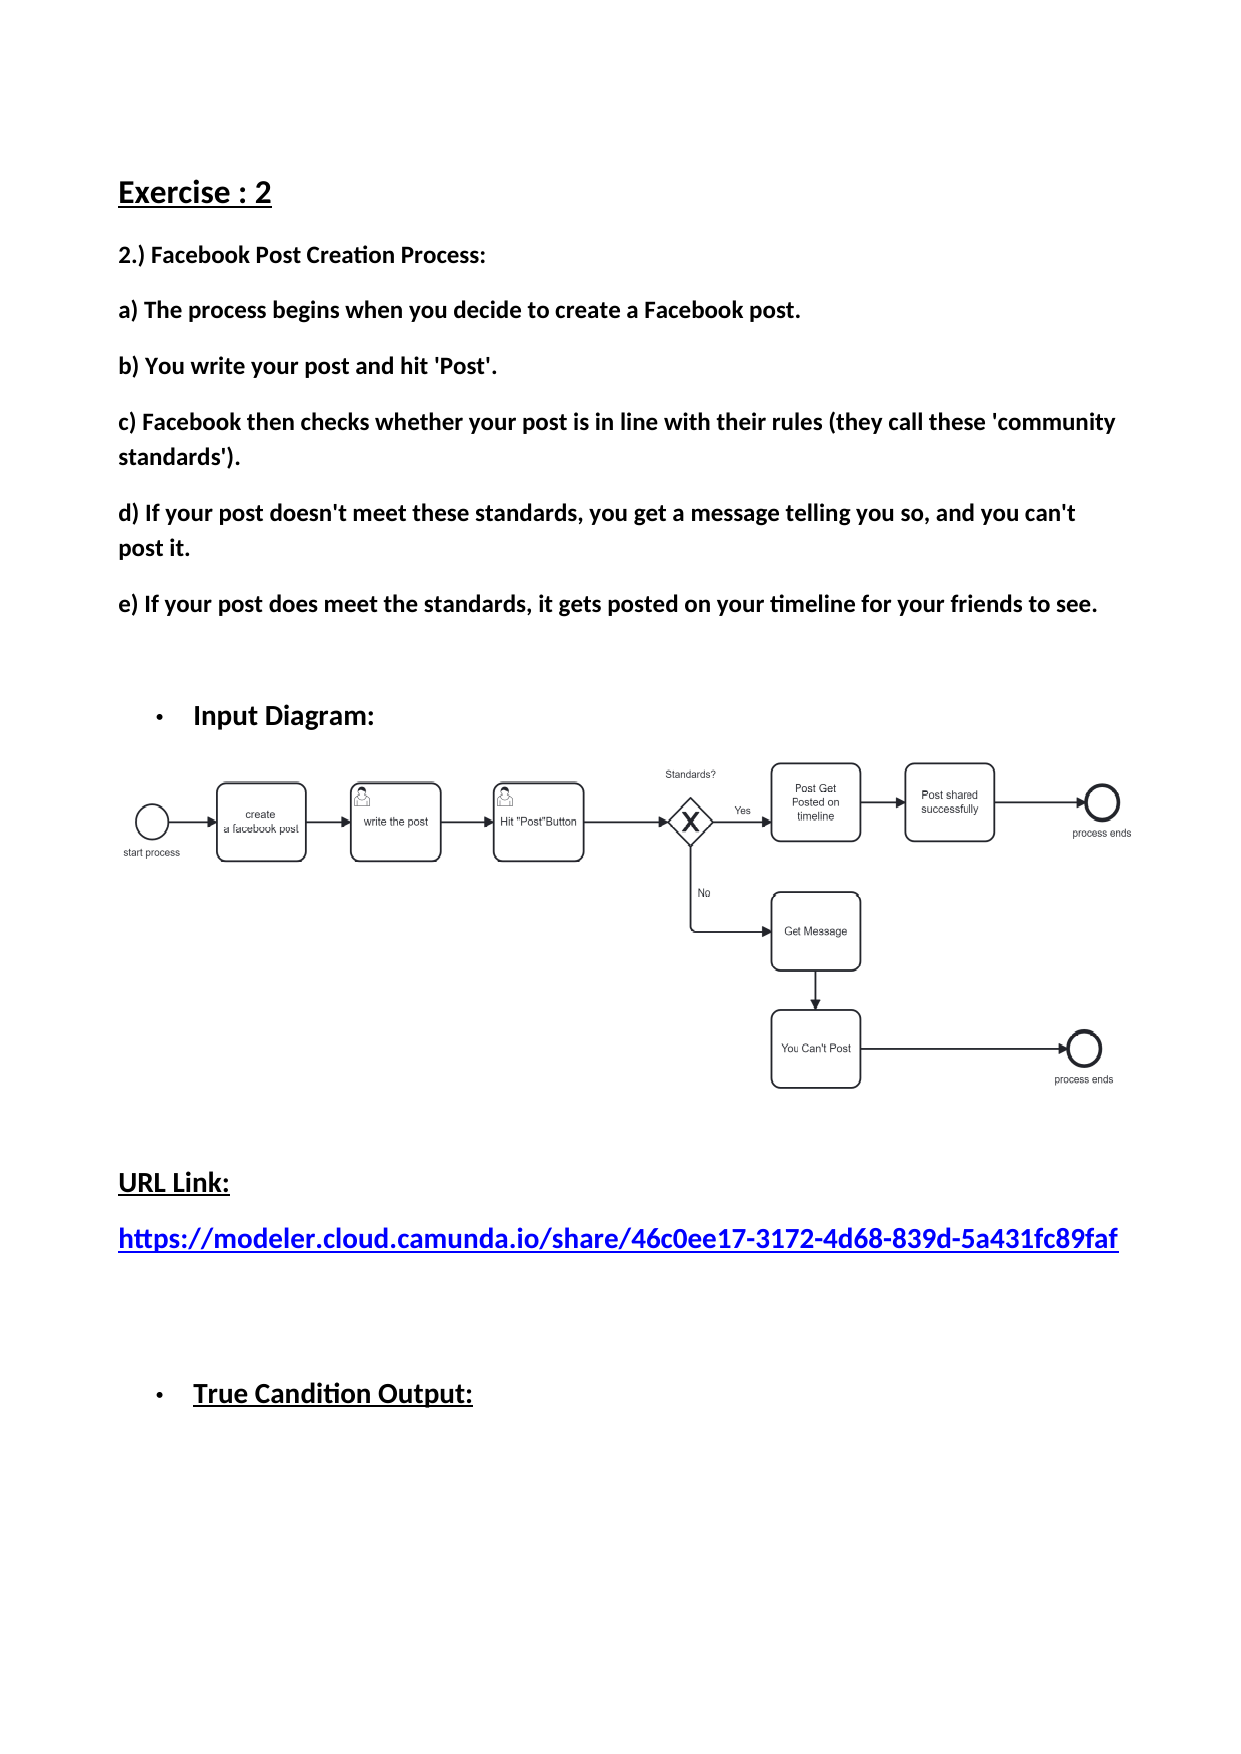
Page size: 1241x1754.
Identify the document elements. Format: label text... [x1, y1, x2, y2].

text b) You write your post and hit 'Post'. [118, 350, 1122, 381]
list True Candition Output: [156, 1375, 1122, 1410]
text Exercise : 2 [118, 171, 1122, 212]
list Input Diagram: [156, 697, 1122, 732]
text c) Facebook then checks whether your post is in line with their rules (they call these 'community standards'). [118, 406, 1122, 472]
text https://modeler.cloud.camunda.io/share/46c0ee17-3172-4d68-839d-5a431fc89faf [118, 1221, 1122, 1256]
text URL Link: [118, 1164, 1122, 1200]
text e) If your post does meet the standards, it gets posted on your timeline for your friends to see. [118, 588, 1122, 618]
text 2.) Facebook Post Creation Process: [118, 239, 1122, 269]
text a) The process begins when you decide to create a Facebook post. [118, 294, 1122, 325]
text d) If your post doesn't meet these standards, you get a message telling you so, and you can't post it. [118, 497, 1122, 563]
